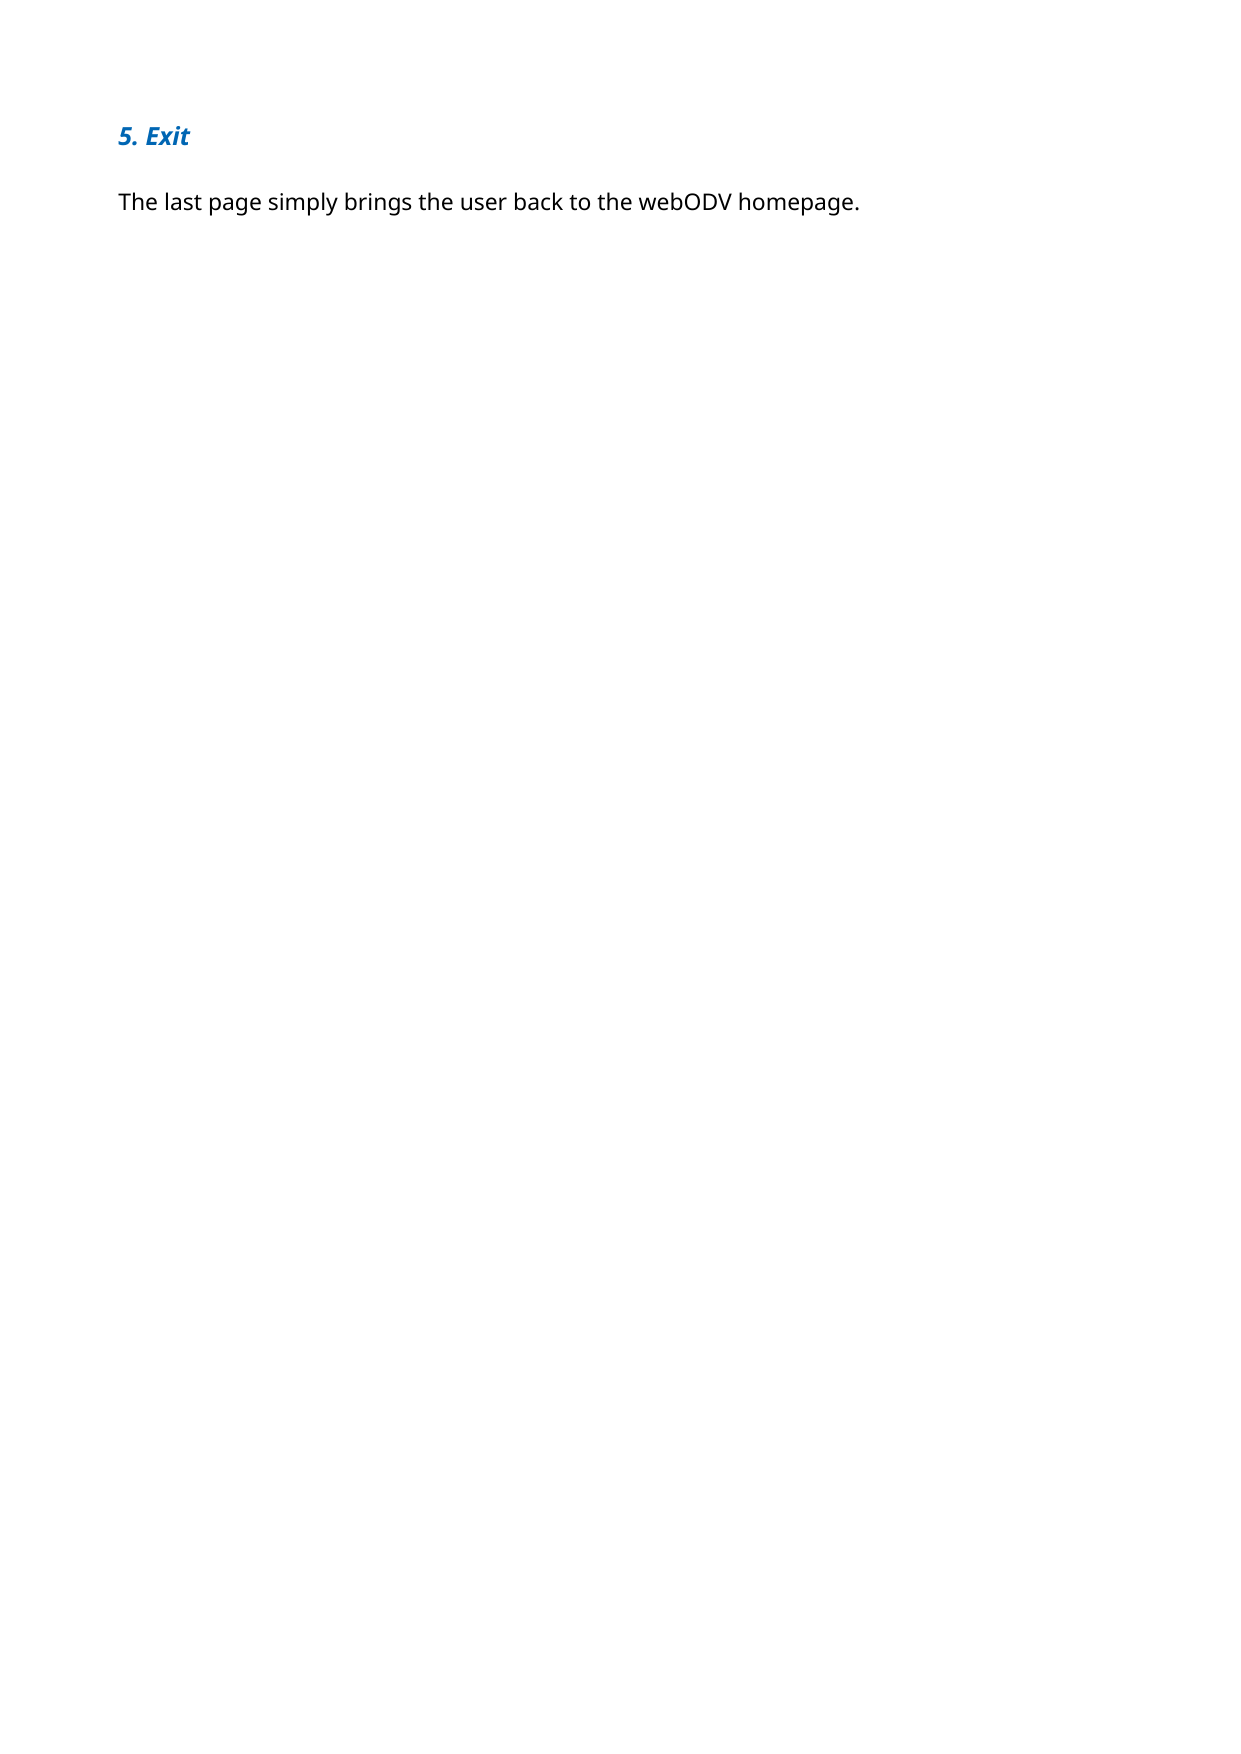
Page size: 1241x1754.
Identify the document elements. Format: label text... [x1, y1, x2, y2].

text The last page simply brings the user back to the webODV homepage. [118, 186, 1122, 217]
text 5. Exit [118, 118, 1122, 152]
